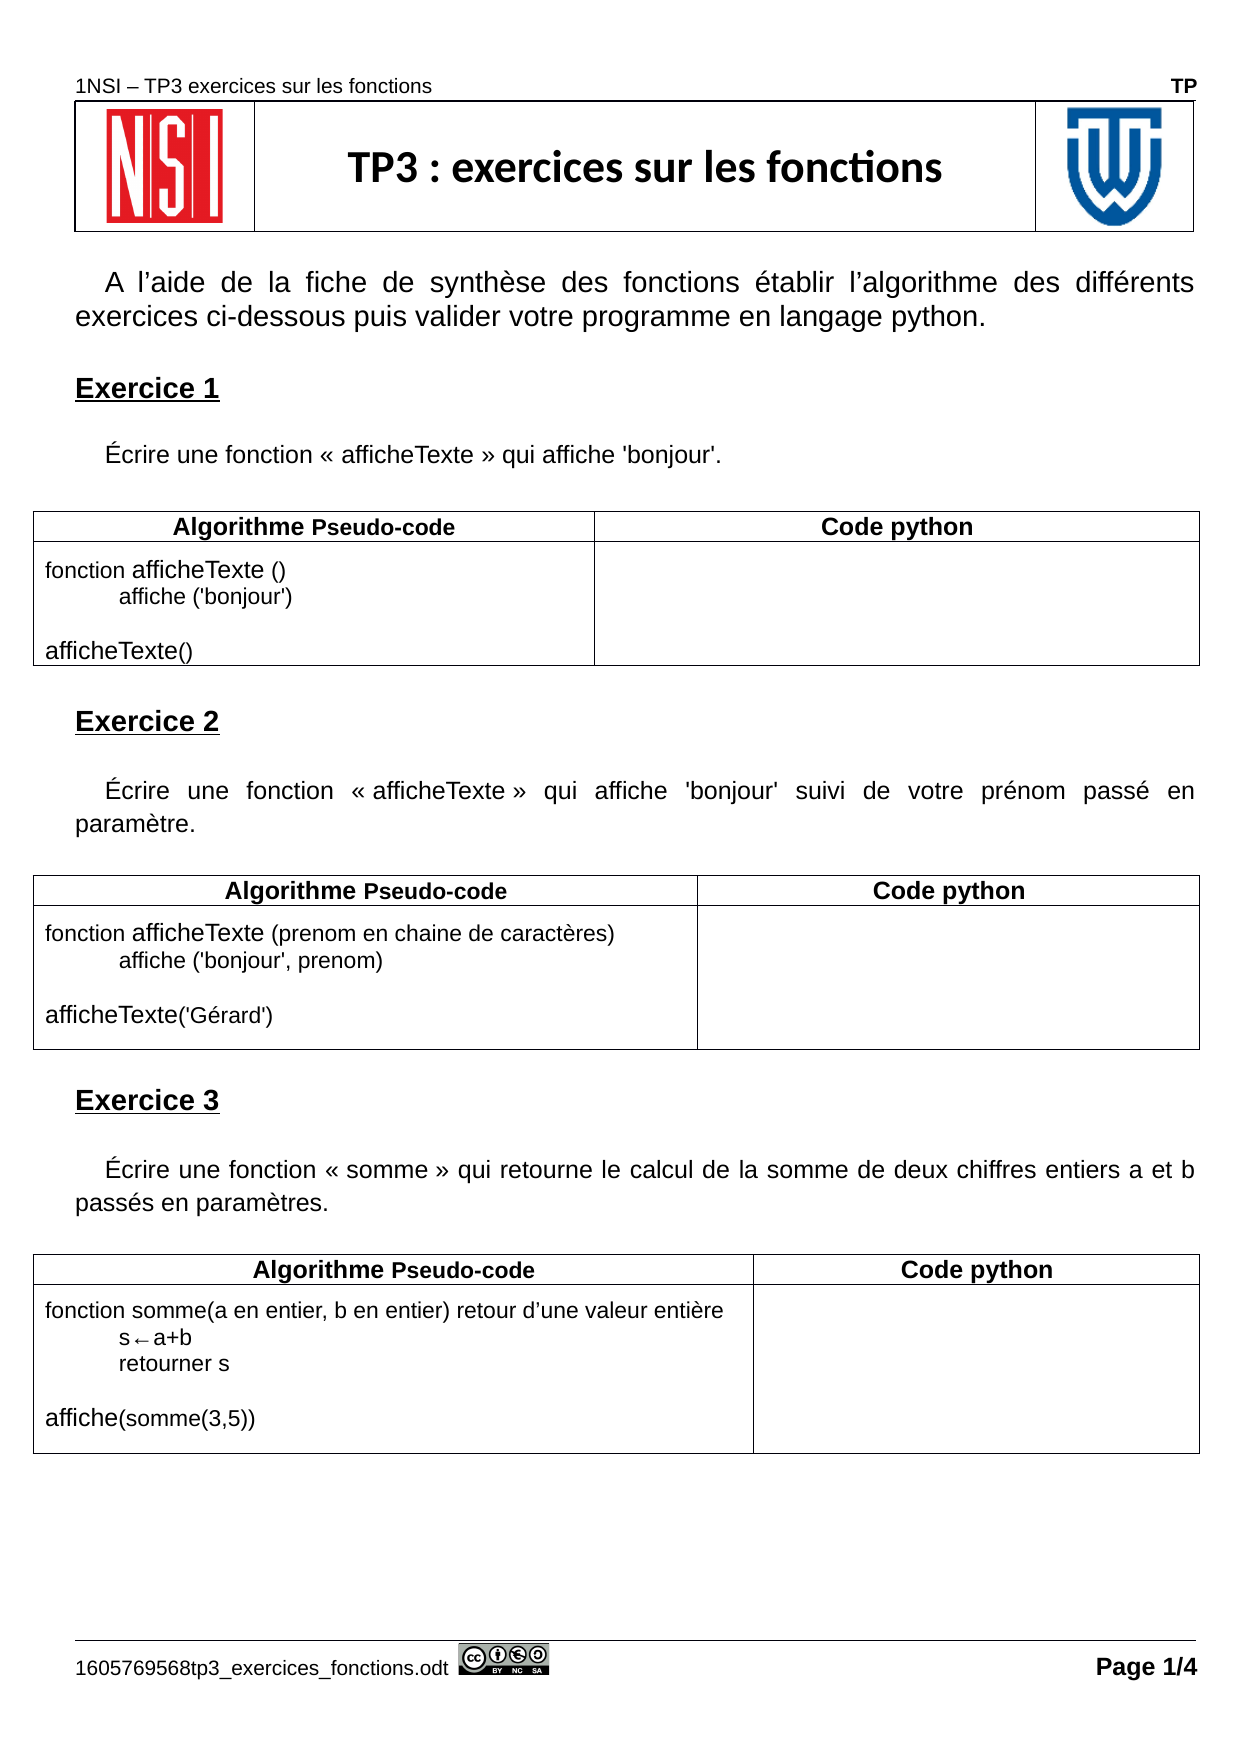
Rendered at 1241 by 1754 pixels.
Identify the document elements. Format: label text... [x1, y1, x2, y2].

table_header Code python [754, 1255, 1199, 1284]
table_header TP3 : exercices sur les fonctions [255, 102, 1035, 231]
table_header [76, 102, 254, 231]
text Écrire une fonction « afficheTexte » qui affiche 'bonjour'. [75, 440, 1196, 468]
text Écrire une fonction « afficheTexte » qui affiche 'bonjour' suivi de votre prénom passé en paramètre. [75, 776, 1196, 838]
table_cell [754, 1285, 1199, 1452]
text A l’aide de la fiche de synthèse des fonctions établir l’algorithme des différents exercices ci-dessous puis valider votre programme en langage python. [75, 265, 1196, 332]
picture [458, 1643, 550, 1675]
table_header Code python [698, 876, 1199, 905]
table_cell fonction afficheTexte (prenom en chaine de caractères) affiche ('bonjour', prenom) afficheTexte('Gérard') [34, 906, 697, 1049]
table_cell fonction afficheTexte () affiche ('bonjour') afficheTexte() [34, 542, 594, 665]
table_cell [698, 906, 1199, 1049]
table_header Code python [595, 512, 1199, 541]
table_header [1036, 102, 1193, 231]
text Exercice 2 [75, 704, 1196, 738]
text Exercice 3 [75, 1083, 1196, 1117]
text Écrire une fonction « somme » qui retourne le calcul de la somme de deux chiffres entiers a et b passés en paramètres. [75, 1155, 1196, 1217]
table_header Algorithme Pseudo-code [34, 876, 697, 905]
table_cell fonction somme(a en entier, b en entier) retour d’une valeur entière s←a+b retourner s affiche(somme(3,5)) [34, 1285, 753, 1452]
table_cell [595, 542, 1199, 665]
table_header Algorithme Pseudo-code [34, 512, 594, 541]
table_header Algorithme Pseudo-code [34, 1255, 753, 1284]
text Exercice 1 [75, 371, 1196, 404]
